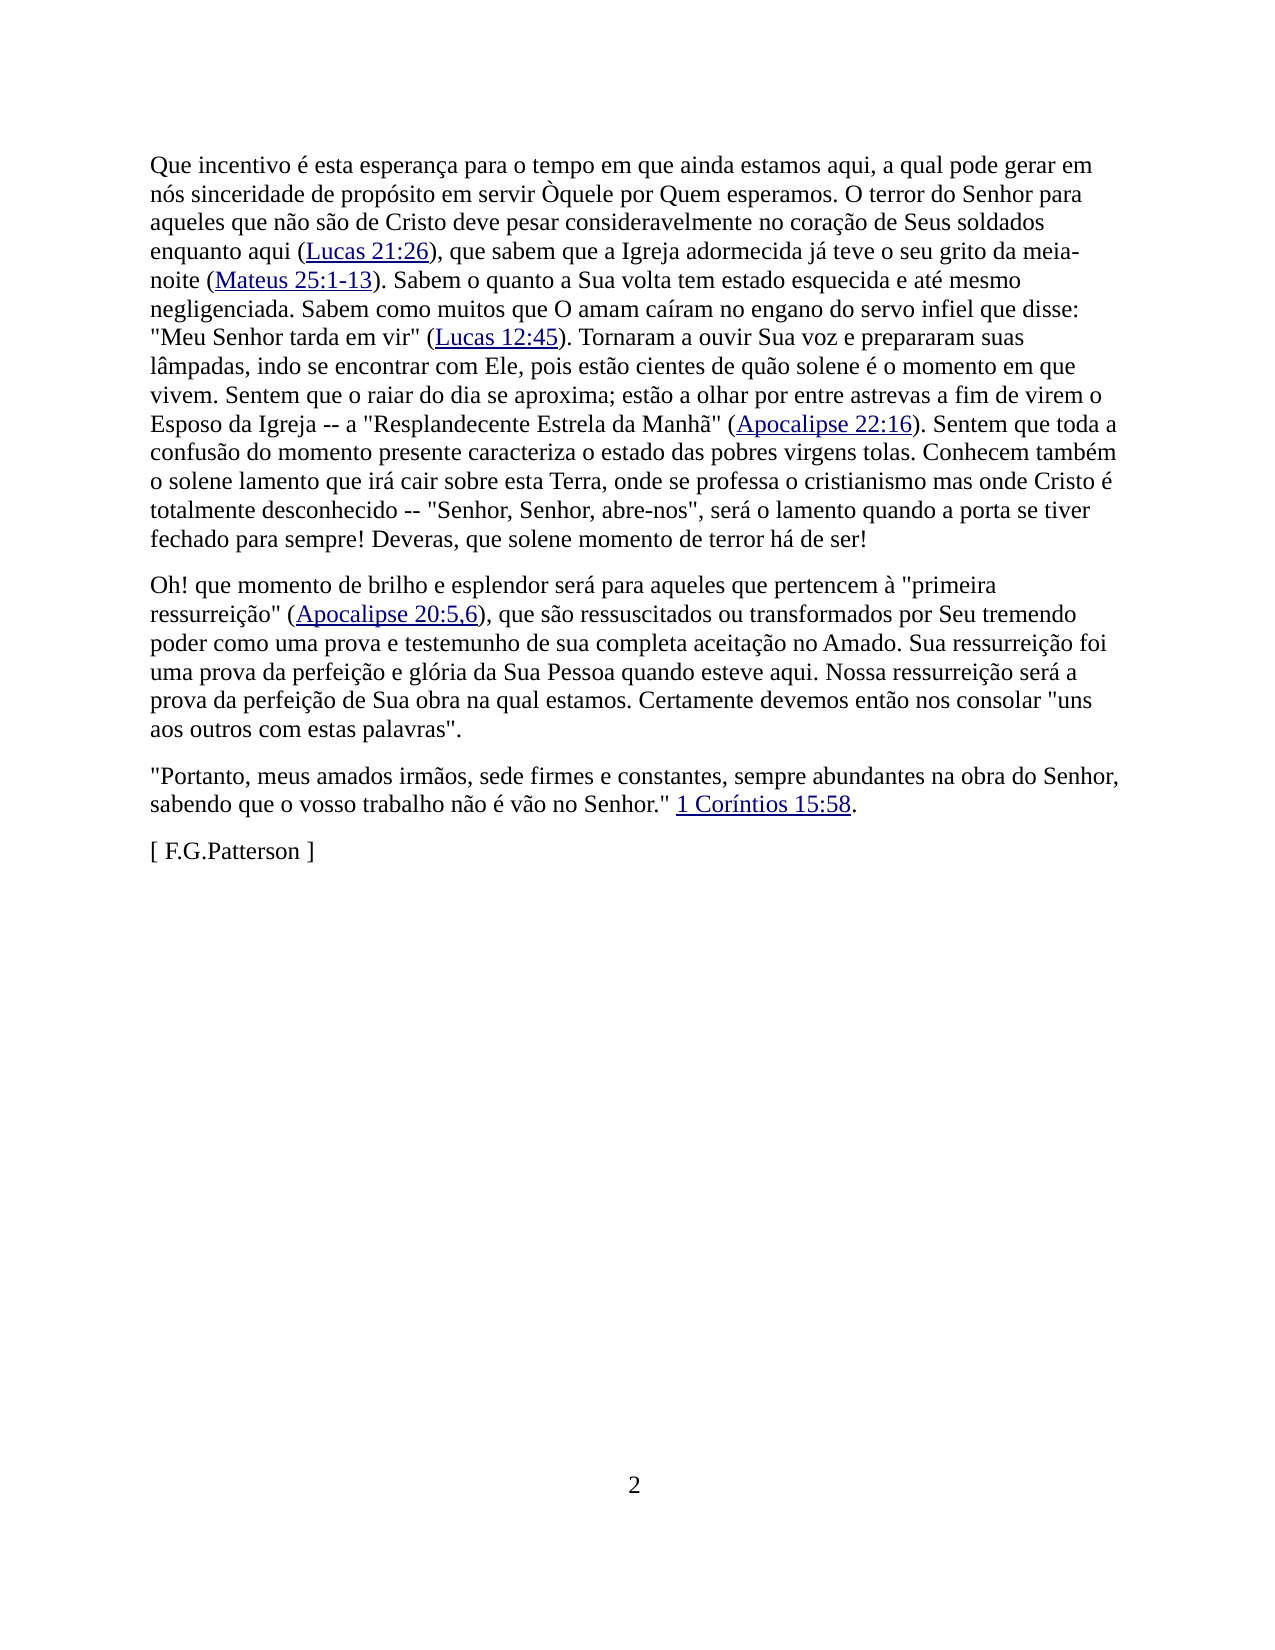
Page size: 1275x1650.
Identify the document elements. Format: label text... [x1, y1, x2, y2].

text [ F.G.Patterson ] [150, 836, 1125, 865]
text "Portanto, meus amados irmãos, sede firmes e constantes, sempre abundantes na obra do Senhor, sabendo que o vosso trabalho não é vão no Senhor." 1 Coríntios 15:58. [150, 761, 1125, 818]
text Que incentivo é esta esperança para o tempo em que ainda estamos aqui, a qual pode gerar em nós sinceridade de propósito em servir Òquele por Quem esperamos. O terror do Senhor para aqueles que não são de Cristo deve pesar consideravelmente no coração de Seus soldados enquanto aqui (Lucas 21:26), que sabem que a Igreja adormecida já teve o seu grito da meia-noite (Mateus 25:1-13). Sabem o quanto a Sua volta tem estado esquecida e até mesmo negligenciada. Sabem como muitos que O amam caíram no engano do servo infiel que disse: "Meu Senhor tarda em vir" (Lucas 12:45). Tornaram a ouvir Sua voz e prepararam suas lâmpadas, indo se encontrar com Ele, pois estão cientes de quão solene é o momento em que vivem. Sentem que o raiar do dia se aproxima; estão a olhar por entre astrevas a fim de virem o Esposo da Igreja -- a "Resplandecente Estrela da Manhã" (Apocalipse 22:16). Sentem que toda a confusão do momento presente caracteriza o estado das pobres virgens tolas. Conhecem também o solene lamento que irá cair sobre esta Terra, onde se professa o cristianismo mas onde Cristo é totalmente desconhecido -- "Senhor, Senhor, abre-nos", será o lamento quando a porta se tiver fechado para sempre! Deveras, que solene momento de terror há de ser! [150, 150, 1125, 552]
text Oh! que momento de brilho e esplendor será para aqueles que pertencem à "primeira ressurreição" (Apocalipse 20:5,6), que são ressuscitados ou transformados por Seu tremendo poder como uma prova e testemunho de sua completa aceitação no Amado. Sua ressurreição foi uma prova da perfeição e glória da Sua Pessoa quando esteve aqui. Nossa ressurreição será a prova da perfeição de Sua obra na qual estamos. Certamente devemos então nos consolar "uns aos outros com estas palavras". [150, 570, 1125, 743]
